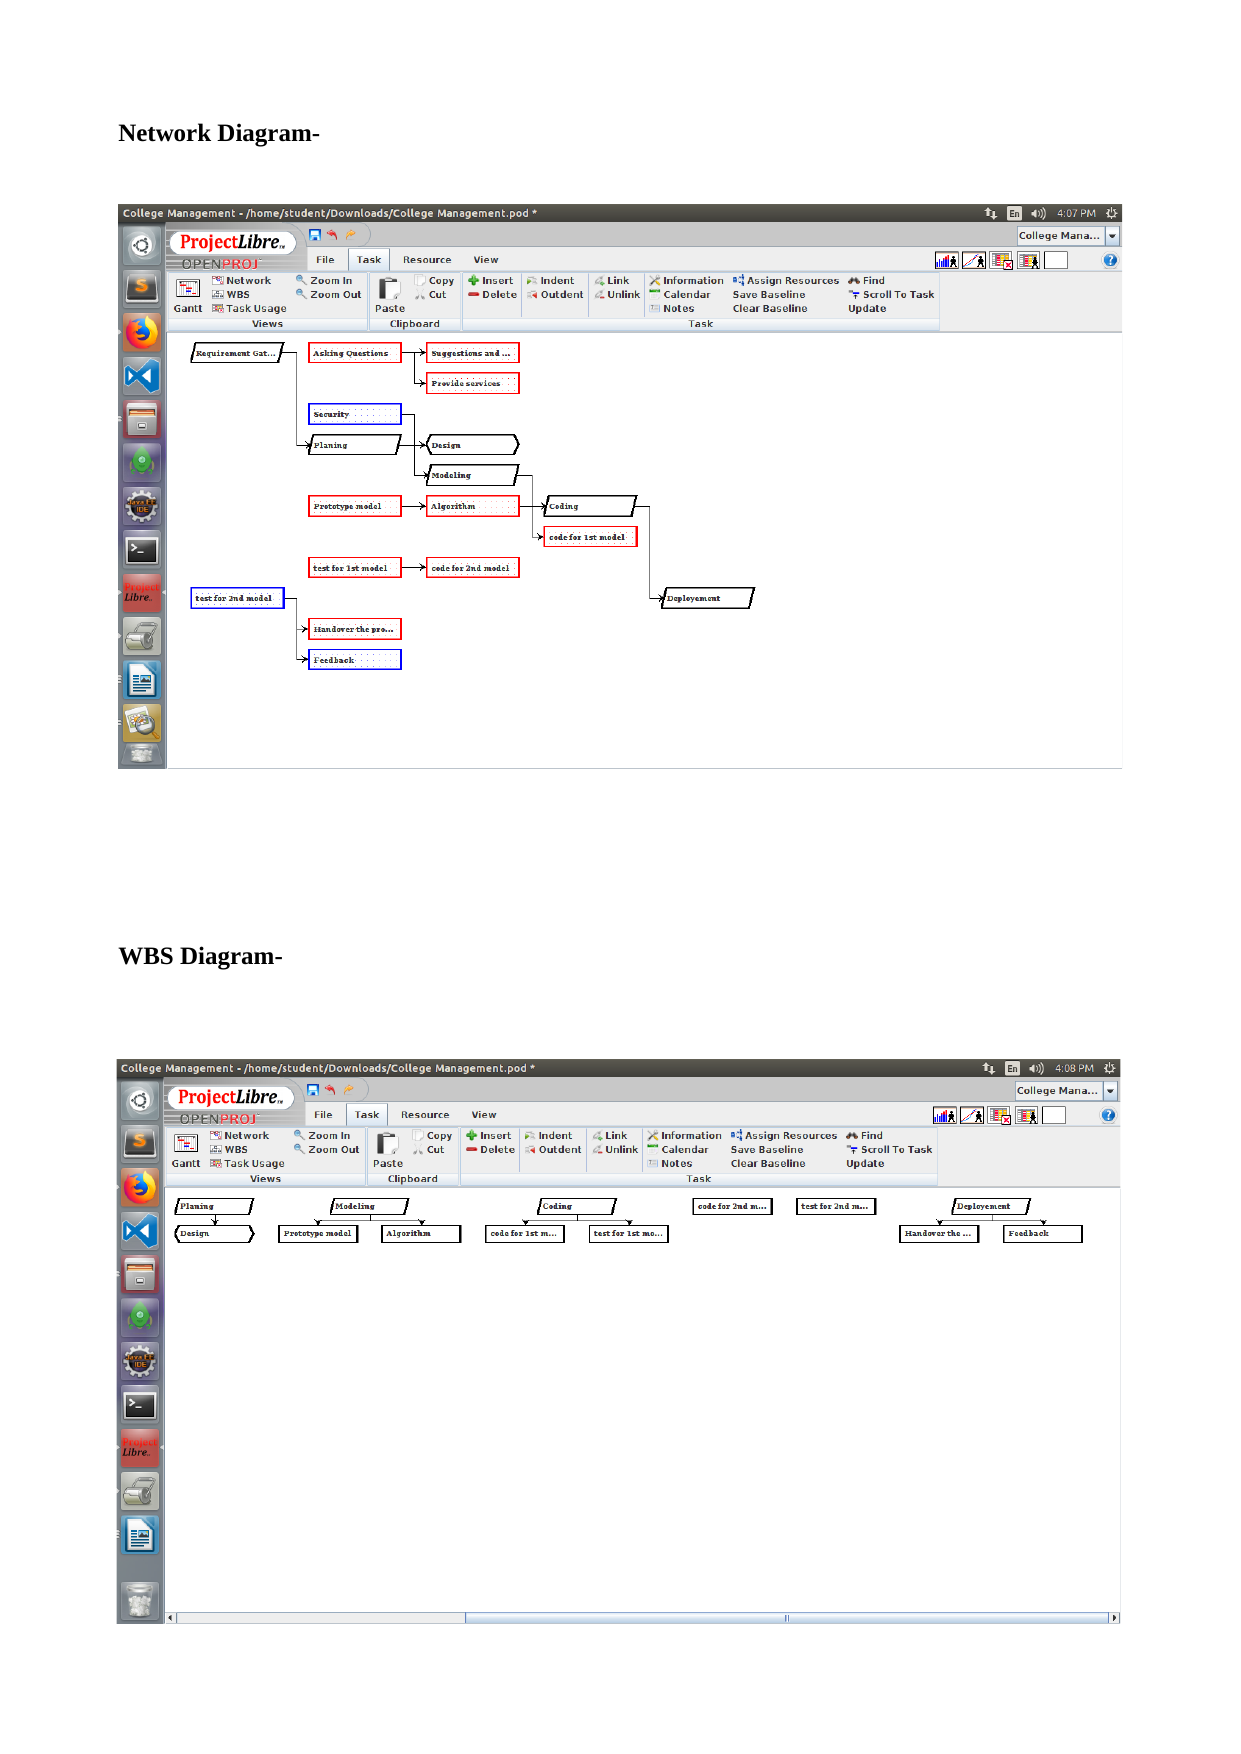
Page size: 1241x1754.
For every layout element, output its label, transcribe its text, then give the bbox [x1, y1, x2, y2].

picture [116, 1059, 1121, 1624]
text WBS Diagram- [118, 941, 1122, 970]
text Network Diagram- [118, 118, 1122, 147]
picture [118, 204, 1123, 769]
